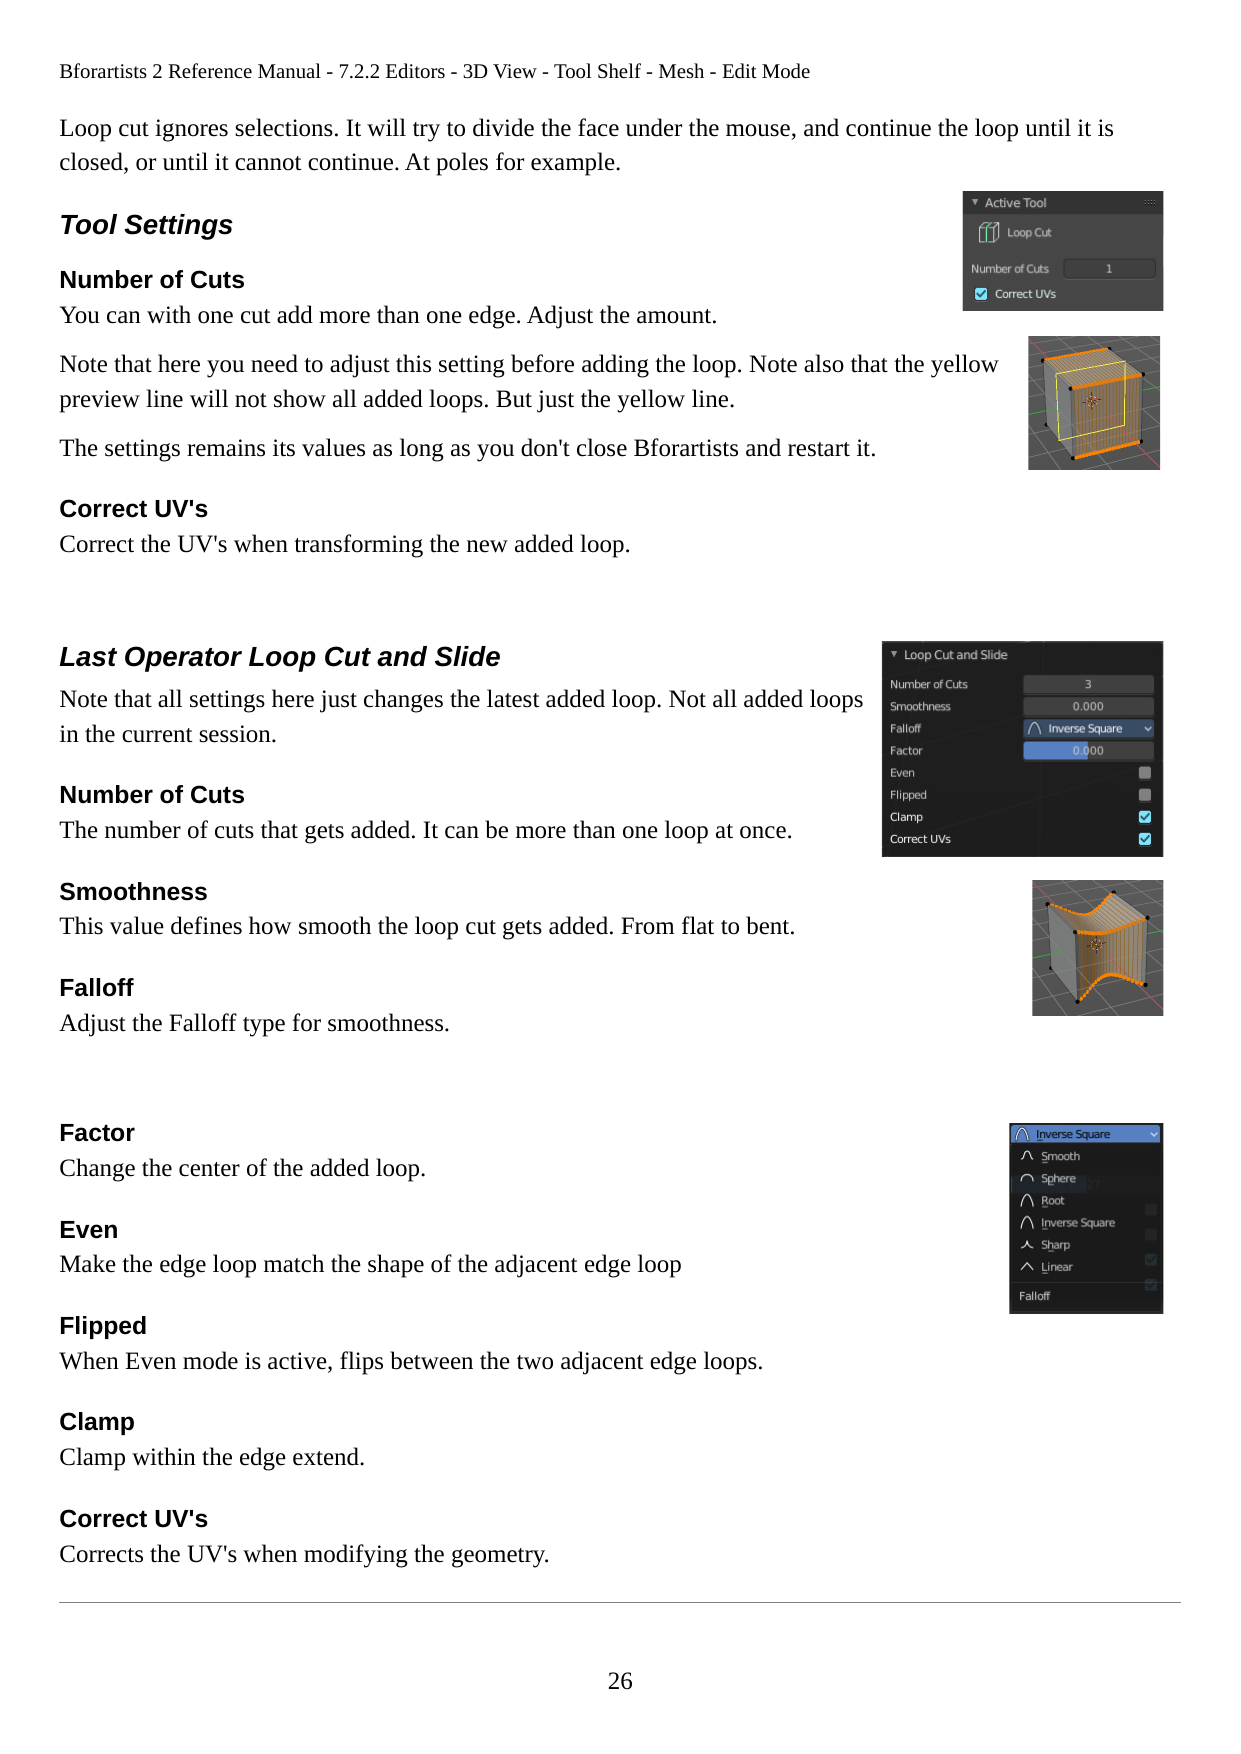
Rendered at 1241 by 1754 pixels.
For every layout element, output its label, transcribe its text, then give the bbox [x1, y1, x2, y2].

text Change the center of the added loop. [59, 1153, 1009, 1182]
text Note that all settings here just changes the latest added loop. Not all added loops in the current session. [59, 684, 881, 747]
subtitle [1164, 973, 1181, 1002]
subtitle Last Operator Loop Cut and Slide [59, 640, 1181, 672]
subtitle Number of Cuts [59, 780, 881, 809]
text The number of cuts that gets added. It can be more than one loop at once. [59, 815, 881, 844]
picture [881, 641, 1164, 857]
text This value defines how smooth the loop cut gets added. From flat to bent. [59, 911, 1032, 940]
text Corrects the UV's when modifying the geometry. [59, 1539, 1181, 1567]
subtitle Falloff [59, 973, 1032, 1002]
text When Even mode is active, flips between the two adjacent edge loops. [59, 1346, 1181, 1375]
picture [962, 191, 1164, 311]
text You can with one cut add more than one edge. Adjust the amount. [59, 300, 1181, 329]
picture [1028, 336, 1161, 470]
subtitle Tool Settings [59, 209, 962, 241]
picture [1032, 880, 1164, 1016]
subtitle Even [59, 1215, 1009, 1243]
subtitle [1164, 780, 1181, 809]
subtitle Flipped [59, 1311, 1181, 1340]
subtitle [1164, 1215, 1181, 1243]
subtitle Factor [59, 1118, 1181, 1147]
subtitle [1164, 266, 1181, 294]
subtitle Smoothness [59, 877, 1181, 905]
subtitle [1164, 209, 1181, 241]
subtitle Correct UV's [59, 1504, 1181, 1532]
text Loop cut ignores selections. It will try to divide the face under the mouse, and continue the loop until it is closed, or until it cannot continue. At poles for example. [59, 113, 1181, 176]
text Correct the UV's when transforming the new added loop. [59, 529, 1181, 558]
text Clamp within the edge extend. [59, 1442, 1181, 1471]
subtitle Number of Cuts [59, 266, 962, 294]
text Note that here you need to adjust this setting before adding the loop. Note also that the yellow preview line will not show all added loops. But just the yellow line. [59, 349, 1028, 413]
subtitle Correct UV's [59, 494, 1181, 523]
picture [1009, 1123, 1164, 1314]
text Adjust the Falloff type for smoothness. [59, 1008, 1181, 1037]
text Make the edge loop match the shape of the adjacent edge loop [59, 1249, 1009, 1278]
subtitle Clamp [59, 1407, 1181, 1436]
text The settings remains its values as long as you don't close Bforartists and restart it. [59, 433, 1028, 462]
